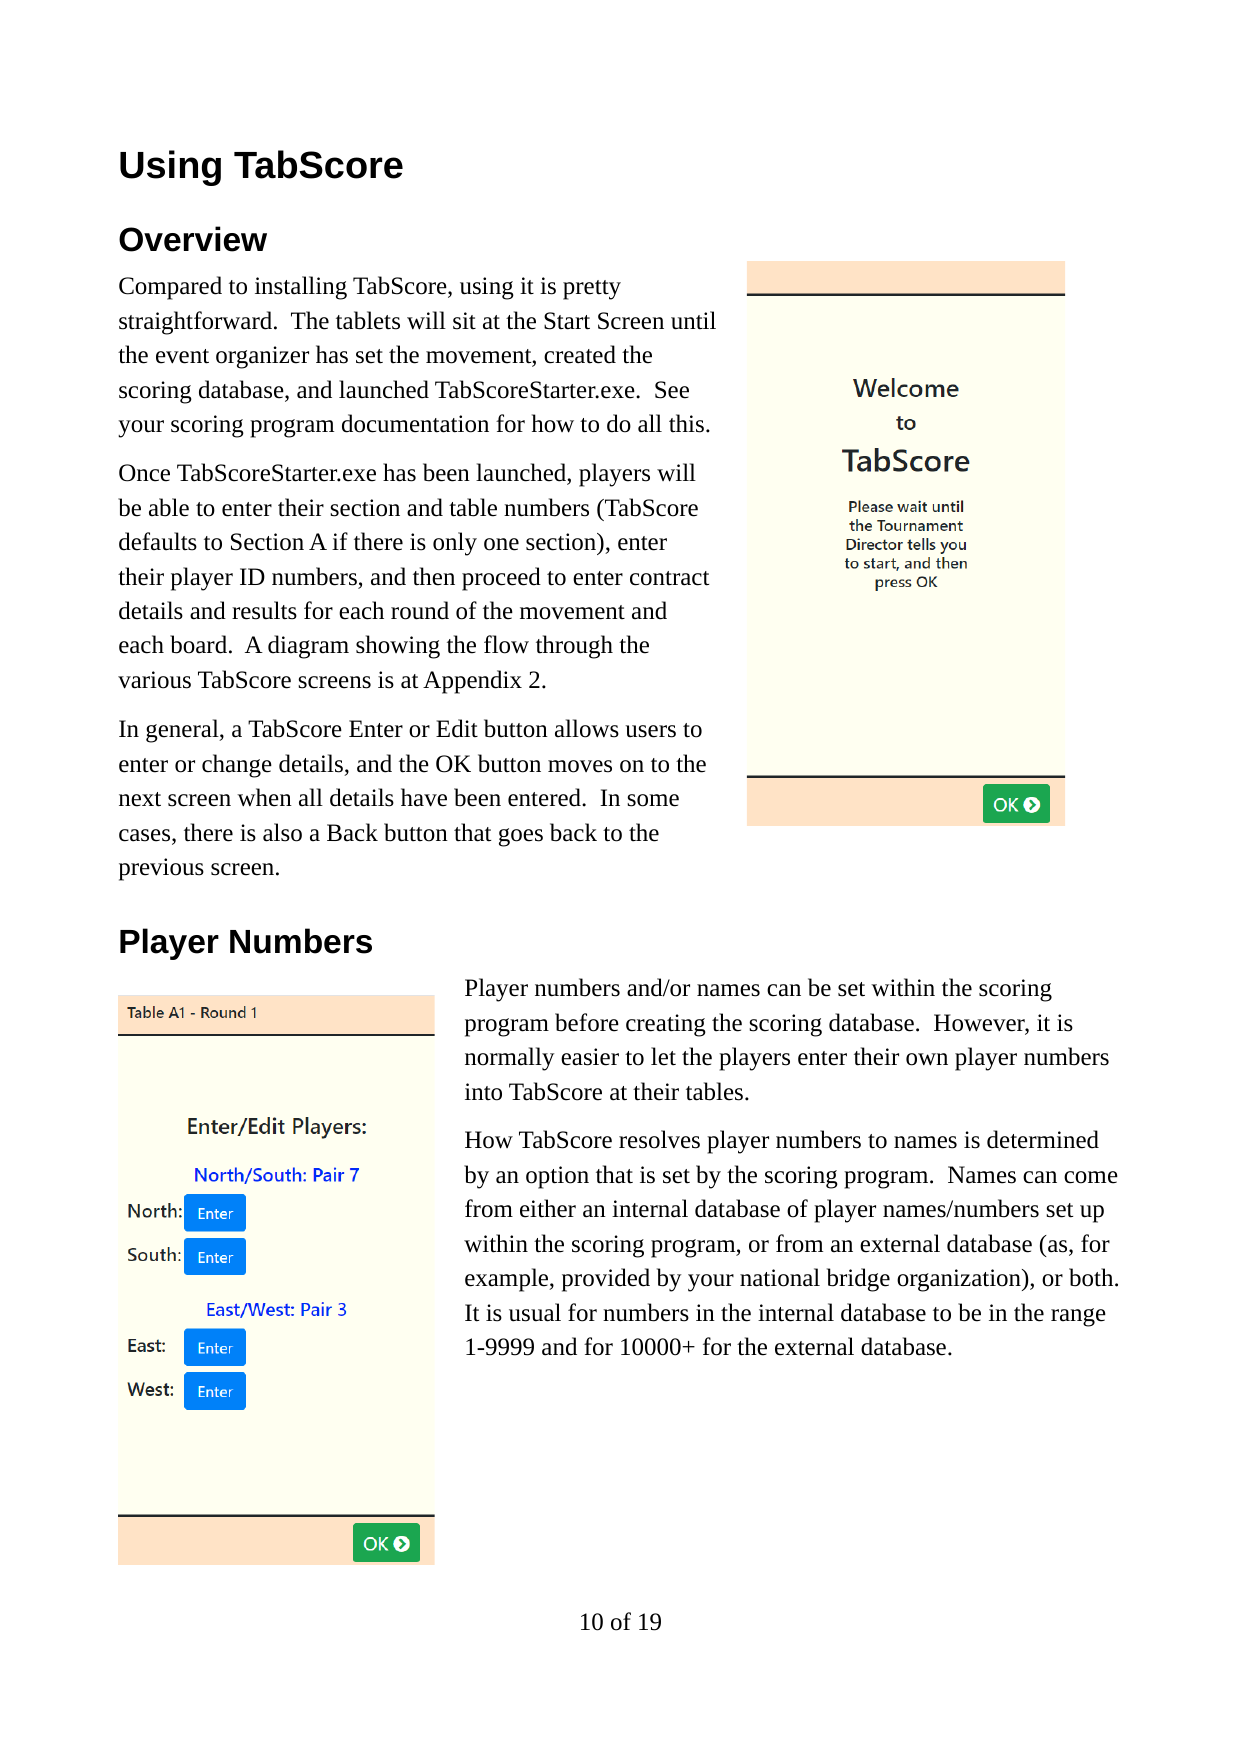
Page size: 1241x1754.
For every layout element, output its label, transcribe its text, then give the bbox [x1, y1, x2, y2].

text Player numbers and/or names can be set within the scoring program before creating the scoring database. However, it is normally easier to let the players enter their own player numbers into TabScore at their tables. [118, 973, 1122, 1105]
subtitle Using TabScore [118, 143, 1122, 187]
text How TabScore resolves player numbers to names is determined by an option that is set by the scoring program. Names can come from either an internal database of player names/numbers set up within the scoring program, or from an external database (as, for example, provided by your national bridge organization), or both. It is usual for numbers in the internal database to be in the range 1-9999 and for 10000+ for the external database. [435, 1126, 1122, 1361]
picture [746, 261, 1066, 826]
text Compared to installing TabScore, using it is pretty straightforward. The tablets will sit at the Start Screen until the event organizer has set the movement, created the scoring database, and launched TabScoreStarter.exe. See your scoring program documentation for how to do all this. [118, 271, 746, 438]
text [1066, 458, 1122, 694]
picture [118, 995, 435, 1565]
subtitle Player Numbers [118, 922, 1122, 961]
text [1066, 271, 1122, 438]
text Once TabScoreStarter.exe has been launched, players will be able to enter their section and table numbers (TabScore defaults to Section A if there is only one section), enter their player ID numbers, and then proceed to enter contract details and results for each round of the movement and each board. A diagram showing the flow through the various TabScore screens is at Appendix 2. [118, 458, 746, 694]
text In general, a TabScore Enter or Edit button allows users to enter or change details, and the OK button moves on to the next screen when all details have been entered. In some cases, there is also a Back button that goes back to the previous screen. [118, 714, 1122, 881]
subtitle Overview [118, 220, 1122, 259]
